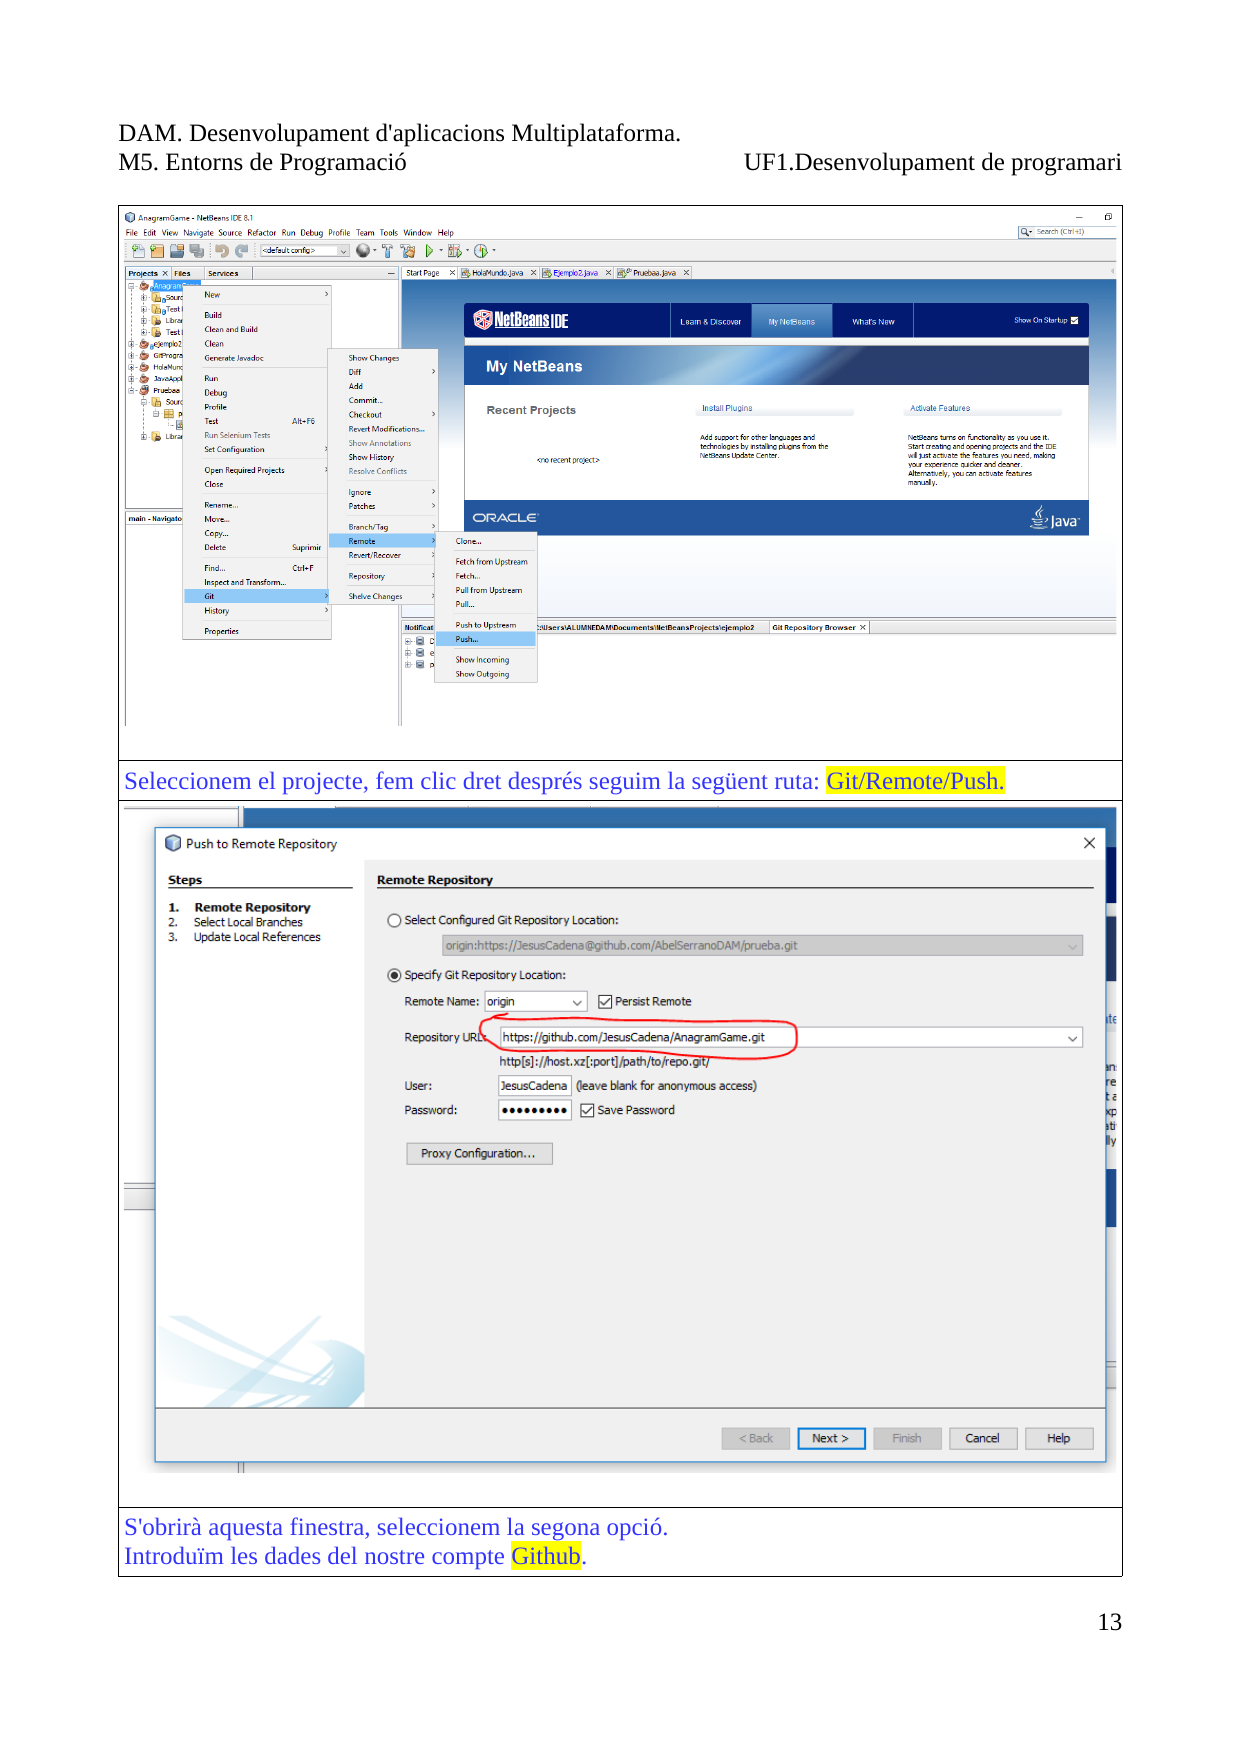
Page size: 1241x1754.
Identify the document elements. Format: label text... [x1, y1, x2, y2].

table_cell S'obrirà aquesta finestra, seleccionem la segona opció. Introduïm les dades del nostre compte Github. [119, 1508, 1122, 1576]
picture [123, 211, 1117, 726]
table_header [119, 206, 1122, 760]
table_cell [119, 801, 1122, 1507]
picture [123, 806, 1117, 1473]
table_cell Seleccionem el projecte, fem clic dret després seguim la següent ruta: Git/Remote/Push. [119, 761, 1122, 800]
